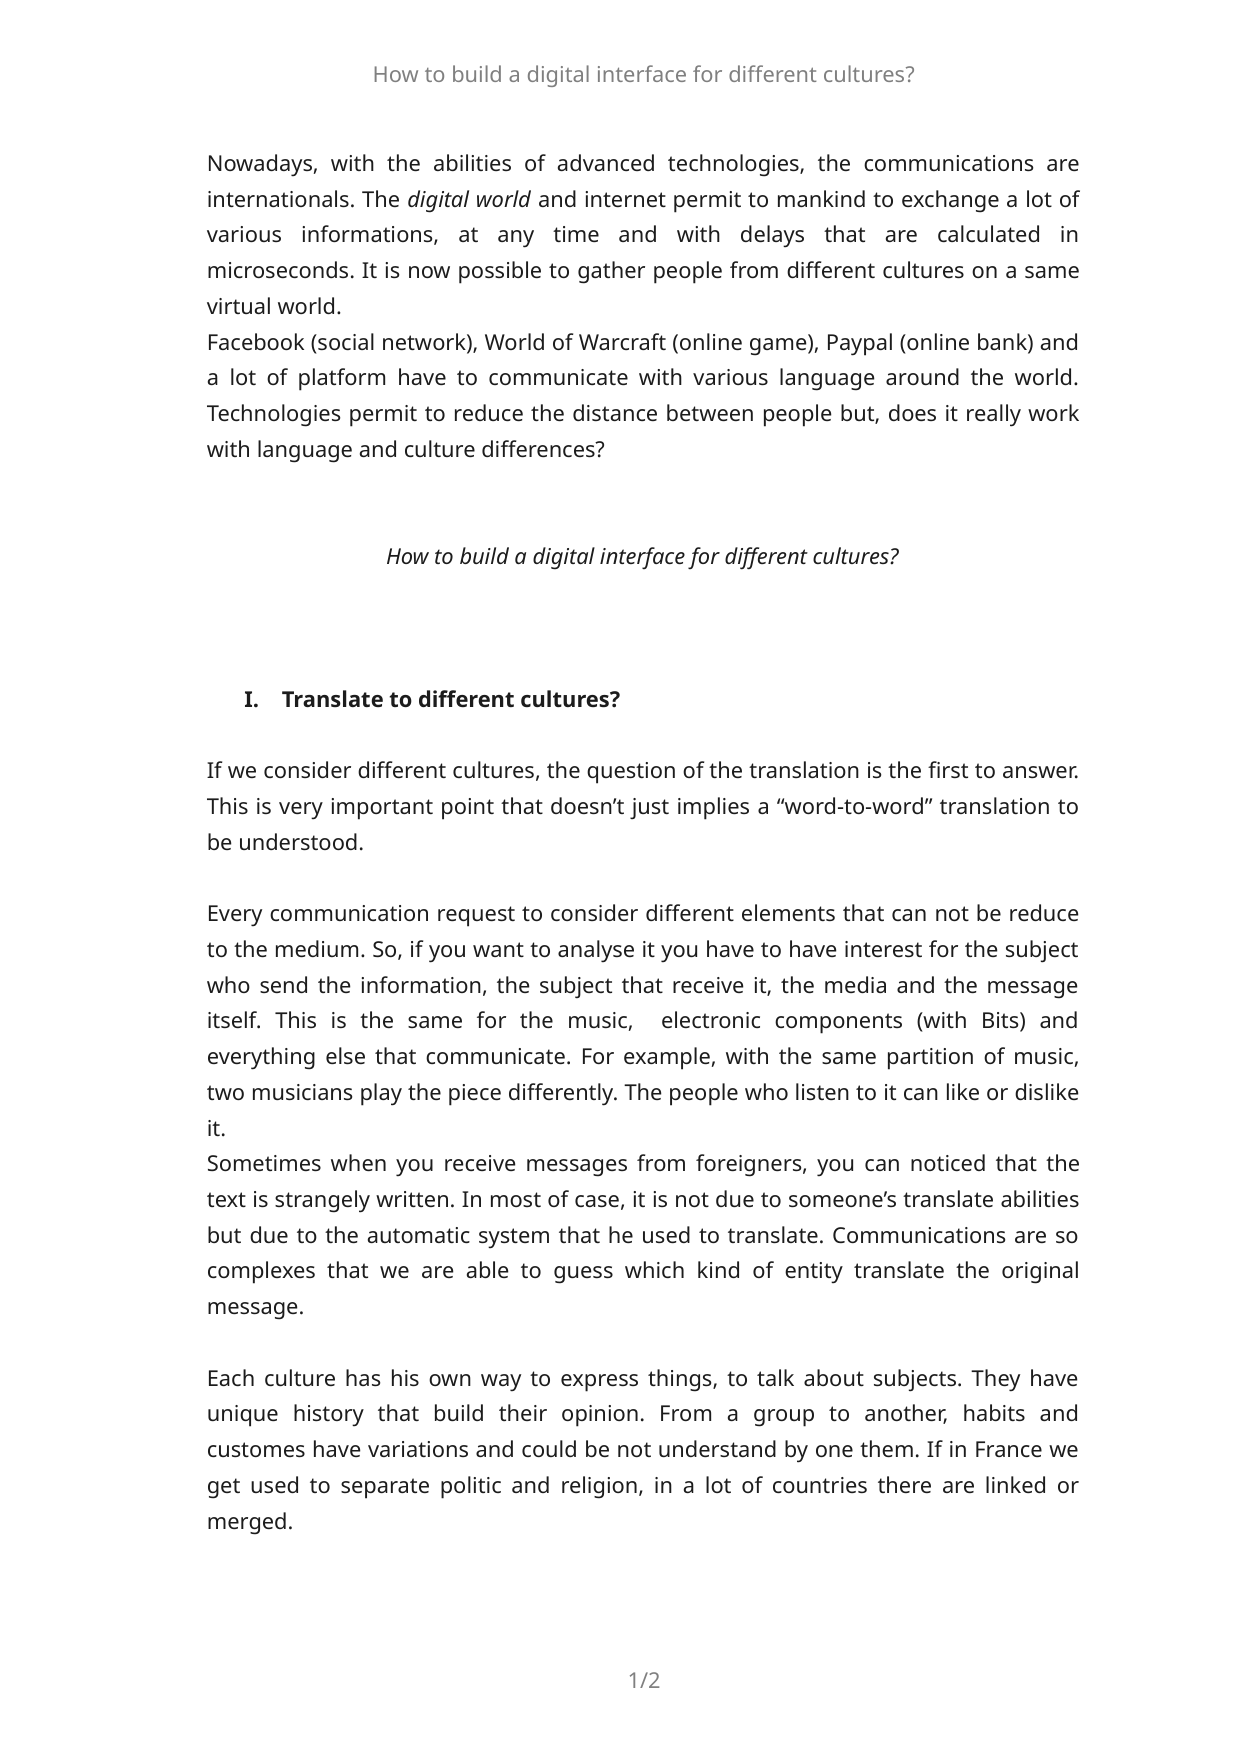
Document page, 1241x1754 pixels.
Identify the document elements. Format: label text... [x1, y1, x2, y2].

text Facebook (social network), World of Warcraft (online game), Paypal (online bank) and a lot of platform have to communicate with various language around the world. Technologies permit to reduce the distance between people but, does it really work with language and culture differences? [207, 327, 1081, 463]
text Nowadays, with the abilities of advanced technologies, the communications are internationals. The digital world and internet permit to mankind to exchange a lot of various informations, at any time and with delays that are calculated in microseconds. It is now possible to gather people from different cultures on a same virtual world. [207, 148, 1081, 321]
list Translate to different cultures? [244, 684, 1081, 714]
text Every communication request to consider different elements that can not be reduce to the medium. So, if you want to analyse it you have to have interest for the subject who send the information, the subject that receive it, the media and the message itself. This is the same for the music, electronic components (with Bits) and everything else that communicate. For example, with the same partition of music, two musicians play the piece differently. The people who listen to it can like or dislike it. [207, 898, 1081, 1142]
text Sometimes when you receive messages from foreigners, you can noticed that the text is strangely written. In most of case, it is not due to someone’s translate abilities but due to the automatic system that he used to translate. Communications are so complexes that we are able to guess which kind of entity translate the original message. [207, 1148, 1081, 1321]
text How to build a digital interface for different cultures? [207, 541, 1081, 571]
text Each culture has his own way to express things, to talk about subjects. They have unique history that build their opinion. From a group to another, habits and customes have variations and could be not understand by one them. If in France we get used to separate politic and religion, in a lot of countries there are linked or merged. [207, 1363, 1081, 1535]
text If we consider different cultures, the question of the translation is the first to answer. This is very important point that doesn’t just implies a “word-to-word” translation to be understood. [207, 755, 1081, 857]
